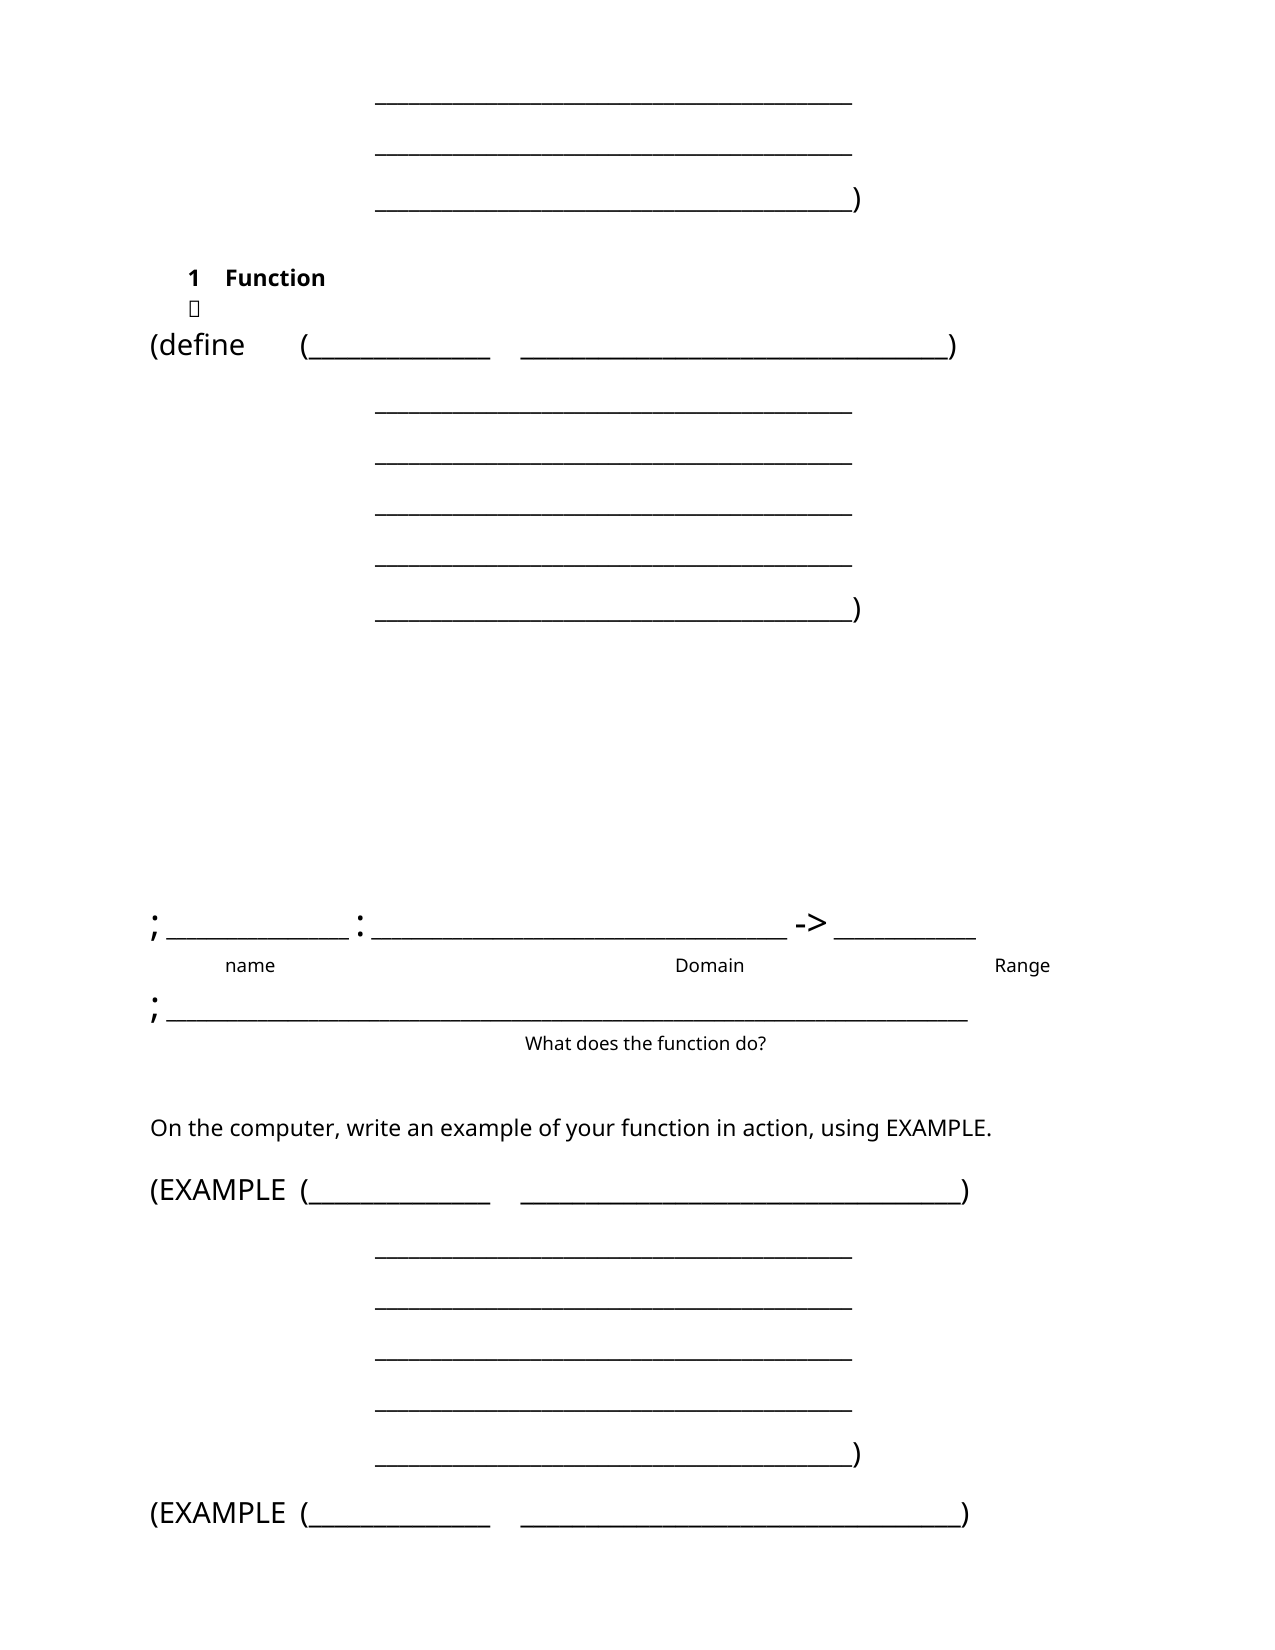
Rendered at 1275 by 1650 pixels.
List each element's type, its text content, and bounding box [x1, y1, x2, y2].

text What does the function do? [150, 1030, 1125, 1055]
text ___________________________________________ [150, 486, 1125, 520]
text ; _______________________________________________________________________________ [150, 979, 1125, 1030]
text ___________________________________________) [150, 1432, 1125, 1472]
text ___________________________________________ [150, 537, 1125, 571]
text On the computer, write an example of your function in action, using EXAMPLE. [150, 1112, 1125, 1143]
text ; __________________ : _________________________________________ -> ______________ [150, 897, 1125, 948]
list Give Examples [187, 1080, 1125, 1112]
text ___________________________________________) [150, 177, 1125, 217]
text ___________________________________________ [150, 1330, 1125, 1364]
text ___________________________________________ [150, 1228, 1125, 1262]
text ___________________________________________ [150, 126, 1125, 160]
text Design Recipe: turbo-charge [150, 647, 1125, 690]
text name Domain Range [150, 948, 1125, 979]
text ___________________________________________ [150, 1279, 1125, 1313]
text ___________________________________________ [150, 383, 1125, 418]
text ___________________________________________) [150, 588, 1125, 627]
text ___________________________________________ [150, 75, 1125, 109]
text ___________________________________________ [150, 434, 1125, 469]
text ___________________________________________ [150, 1381, 1125, 1416]
list Contract+Purpose Statement [187, 834, 1125, 865]
list Function [187, 262, 1125, 293]
text (define (______________ _________________________________) [150, 324, 1125, 364]
text (EXAMPLE (______________ __________________________________) [150, 1492, 1125, 1532]
list State the problem: [187, 715, 1125, 747]
text (EXAMPLE (______________ __________________________________) [150, 1169, 1125, 1208]
